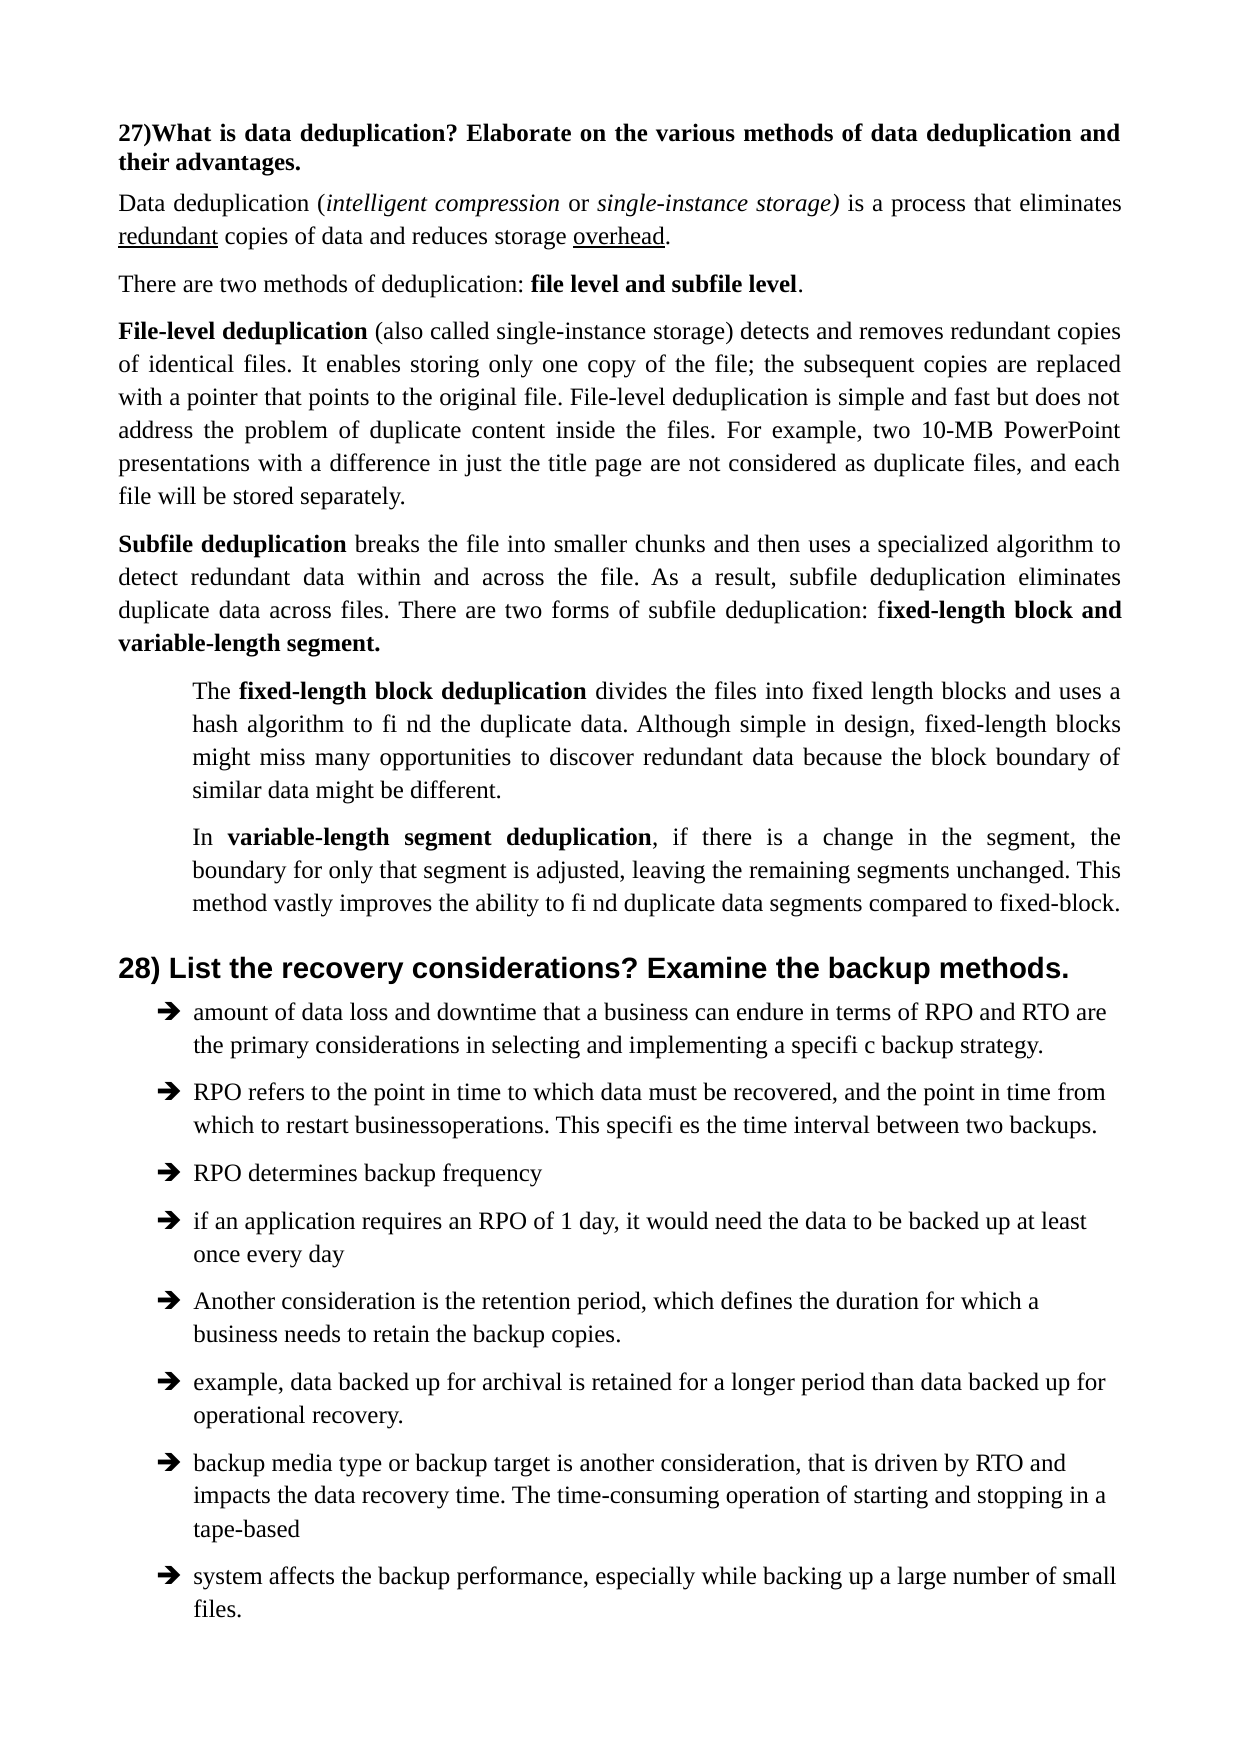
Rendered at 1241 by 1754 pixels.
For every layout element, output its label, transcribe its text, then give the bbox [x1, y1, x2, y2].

text File-level deduplication (also called single-instance storage) detects and removes redundant copies of identical files. It enables storing only one copy of the file; the subsequent copies are replaced with a pointer that points to the original file. File-level deduplication is simple and fast but does not address the problem of duplicate content inside the files. For example, two 10-MB PowerPoint presentations with a difference in just the title page are not considered as duplicate files, and each file will be stored separately. [118, 316, 1122, 510]
list RPO determines backup frequency [156, 1158, 1122, 1187]
subtitle 28) List the recovery considerations? Examine the backup methods. [118, 951, 1122, 984]
list system affects the backup performance, especially while backing up a large number of small files. [156, 1561, 1122, 1623]
text Subfile deduplication breaks the file into smaller chunks and then uses a specialized algorithm to detect redundant data within and across the file. As a result, subfile deduplication eliminates duplicate data across files. There are two forms of subfile deduplication: fixed-length block and variable-length segment. [118, 529, 1122, 657]
list example, data backed up for archival is retained for a longer period than data backed up for operational recovery. [156, 1367, 1122, 1429]
list if an application requires an RPO of 1 day, it would need the data to be backed up at least once every day [156, 1206, 1122, 1267]
list amount of data loss and downtime that a business can endure in terms of RPO and RTO are the primary considerations in selecting and implementing a specifi c backup strategy. [156, 997, 1122, 1059]
text The fixed-length block deduplication divides the files into fixed length blocks and uses a hash algorithm to fi nd the duplicate data. Although simple in design, fixed-length blocks might miss many opportunities to discover redundant data because the block boundary of similar data might be different. [192, 676, 1122, 803]
text Data deduplication (intelligent compression or single-instance storage) is a process that eliminates redundant copies of data and reduces storage overhead. [118, 188, 1122, 250]
text There are two methods of deduplication: file level and subfile level. [118, 269, 1122, 297]
subtitle 27)What is data deduplication? Elaborate on the various methods of data deduplication and their advantages. [118, 118, 1122, 176]
list backup media type or backup target is another consideration, that is driven by RTO and impacts the data recovery time. The time-consuming operation of starting and stopping in a tape-based [156, 1448, 1122, 1542]
text In variable-length segment deduplication, if there is a change in the segment, the boundary for only that segment is adjusted, leaving the remaining segments unchanged. This method vastly improves the ability to fi nd duplicate data segments compared to fixed-block. [192, 822, 1122, 917]
list Another consideration is the retention period, which defines the duration for which a business needs to retain the backup copies. [156, 1286, 1122, 1348]
list RPO refers to the point in time to which data must be recovered, and the point in time from which to restart businessoperations. This specifi es the time interval between two backups. [156, 1077, 1122, 1139]
